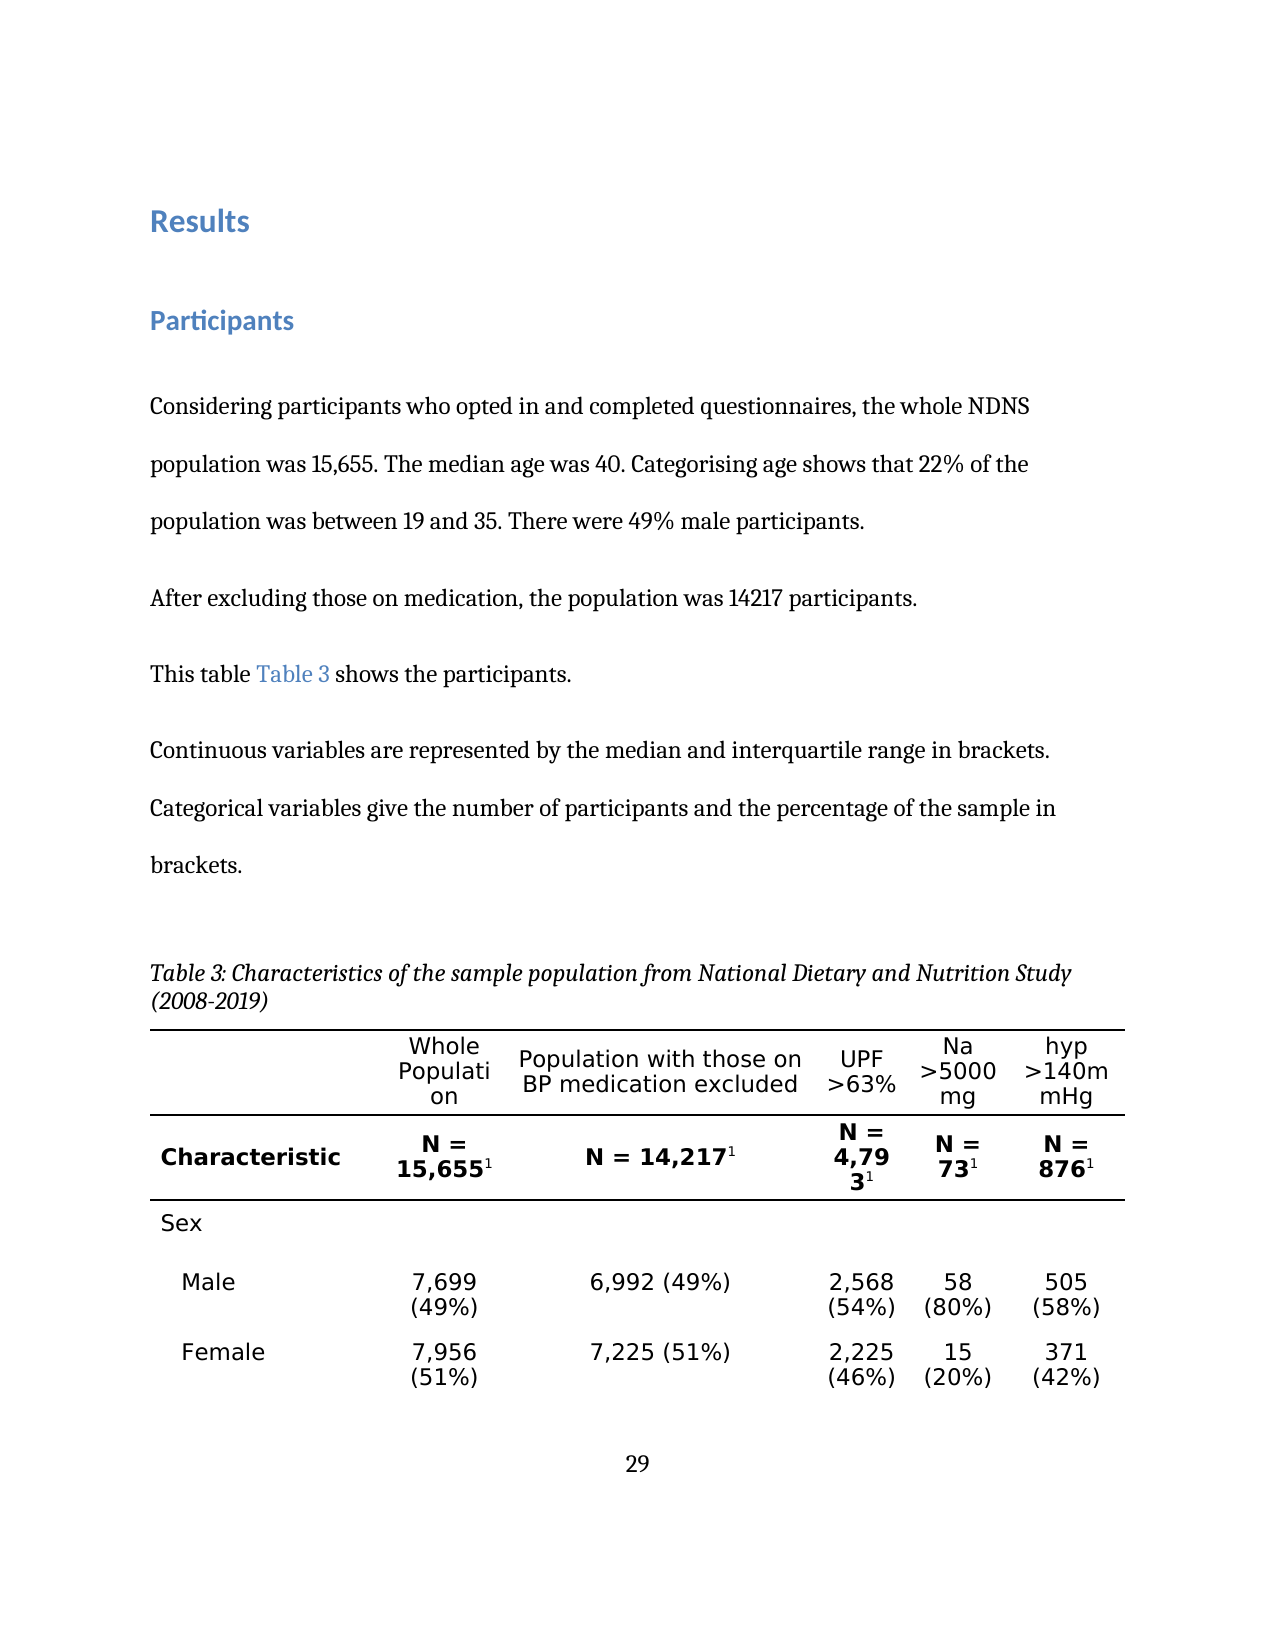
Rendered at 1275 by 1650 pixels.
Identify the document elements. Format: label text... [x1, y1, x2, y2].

table_cell 15 (20%) [908, 1330, 1007, 1401]
table_cell 505 (58%) [1007, 1260, 1125, 1330]
table_cell 7,699 (49%) [383, 1260, 506, 1330]
table_cell [506, 1201, 815, 1259]
text Continuous variables are represented by the median and interquartile range in brackets. Categorical variables give the number of participants and the percentage of the sample in brackets. [150, 736, 1125, 880]
table_cell 7,956 (51%) [383, 1330, 506, 1401]
table_header [150, 1031, 383, 1114]
subtitle Results [150, 200, 1125, 241]
table_cell N = 15,6551 [383, 1116, 506, 1199]
table_cell 7,225 (51%) [506, 1330, 815, 1401]
table_cell 2,568 (54%) [815, 1260, 908, 1330]
table_cell N = 731 [908, 1116, 1007, 1199]
table_cell Female [150, 1330, 383, 1401]
table_cell 6,992 (49%) [506, 1260, 815, 1330]
table_cell [908, 1201, 1007, 1259]
table_cell N = 14,2171 [506, 1116, 815, 1199]
text Considering participants who opted in and completed questionnaires, the whole NDNS population was 15,655. The median age was 40. Categorising age shows that 22% of the population was between 19 and 35. There were 49% male participants. [150, 392, 1125, 536]
table_header Population with those on BP medication excluded [506, 1031, 815, 1114]
subtitle Participants [150, 302, 1125, 338]
table_cell 2,225 (46%) [815, 1330, 908, 1401]
table_cell 371 (42%) [1007, 1330, 1125, 1401]
table_header UPF >63% [815, 1031, 908, 1114]
table_cell N = 8761 [1007, 1116, 1125, 1199]
text This table Table 3 shows the participants. [150, 660, 1125, 688]
table_cell 58 (80%) [908, 1260, 1007, 1330]
table_cell [383, 1201, 506, 1259]
table_header hyp >140mmHg [1007, 1031, 1125, 1114]
table_header Whole Population [383, 1031, 506, 1114]
table_cell Male [150, 1260, 383, 1330]
table_cell Characteristic [150, 1116, 383, 1199]
table_cell [815, 1201, 908, 1259]
table_cell Sex [150, 1201, 383, 1259]
table_cell [1007, 1201, 1125, 1259]
text Table 3: Characteristics of the sample population from National Dietary and Nutrition Study (2008-2019) [150, 958, 1125, 1016]
table_cell N = 4,7931 [815, 1116, 908, 1199]
table_header Na >5000mg [908, 1031, 1007, 1114]
text After excluding those on medication, the population was 14217 participants. [150, 583, 1125, 612]
